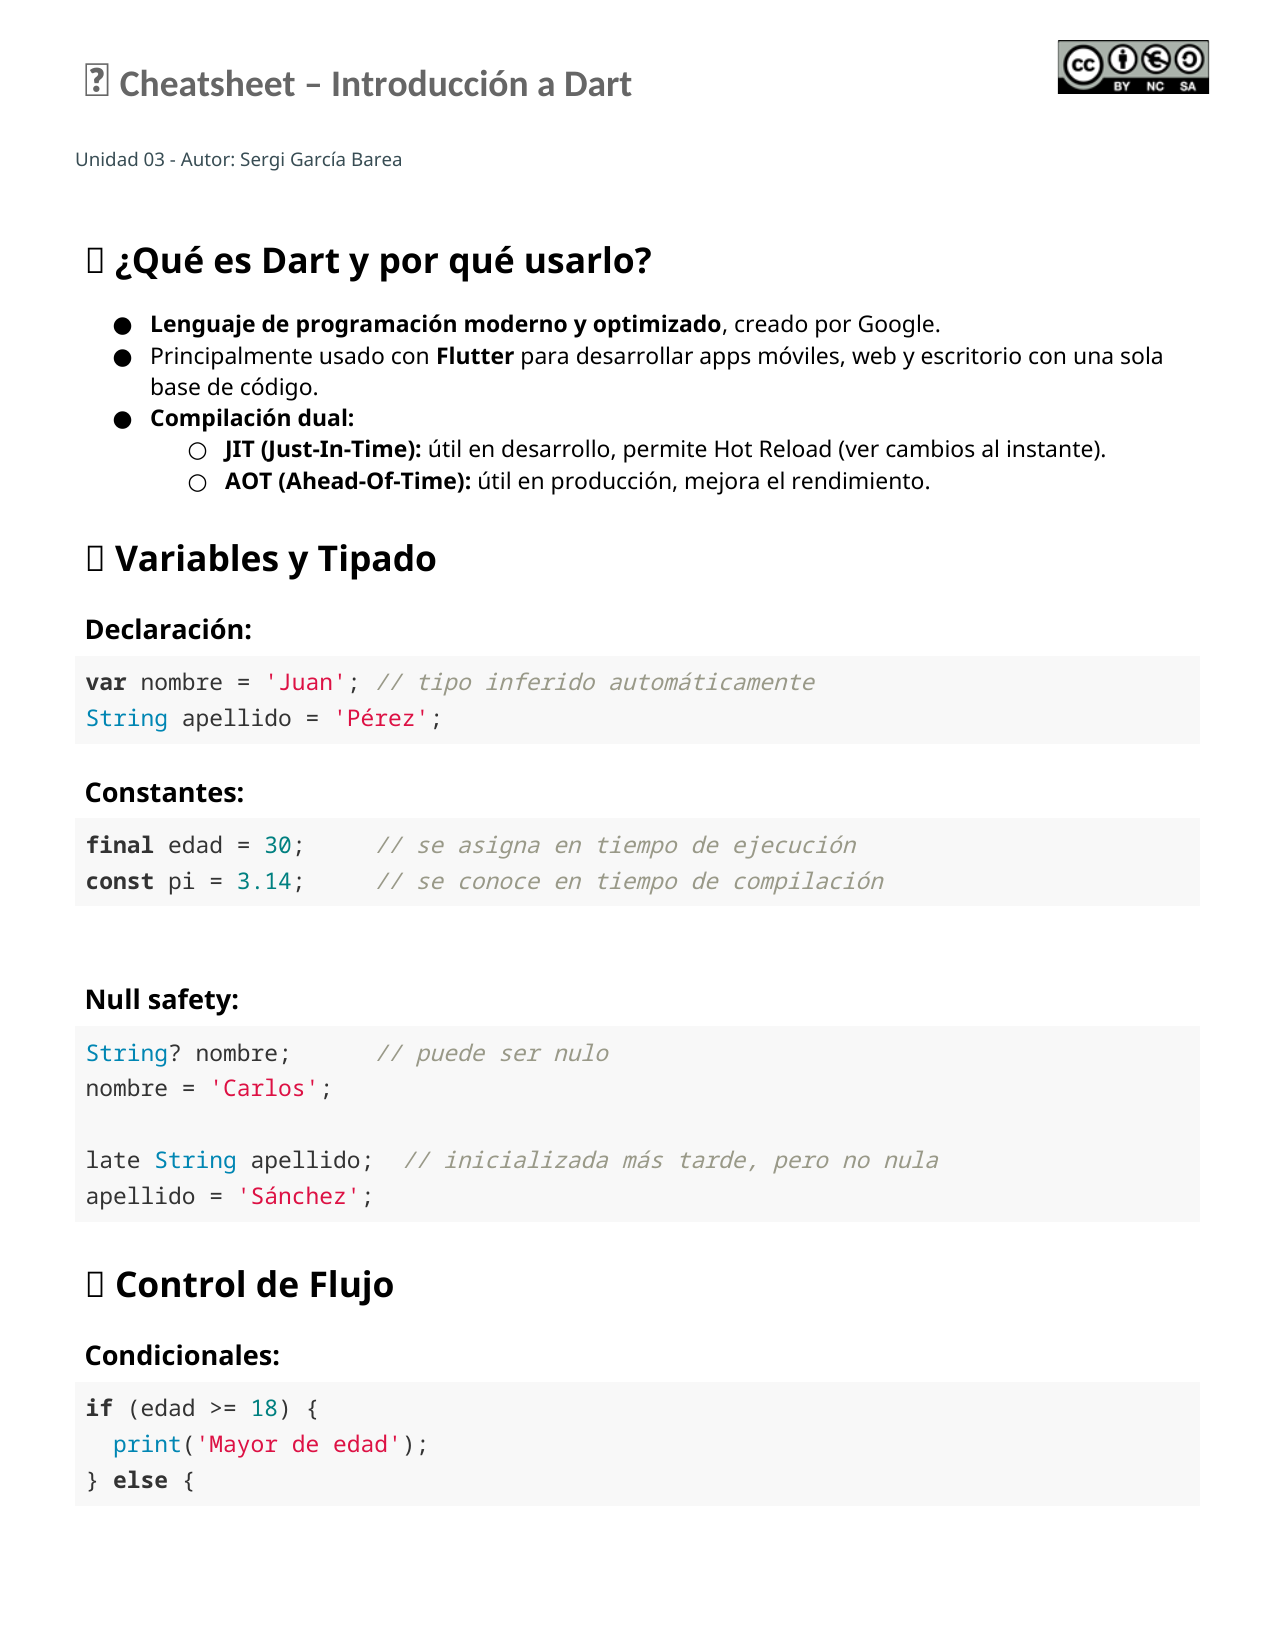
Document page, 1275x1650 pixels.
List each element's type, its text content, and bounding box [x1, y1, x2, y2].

subtitle 🔁 Control de Flujo [84, 1259, 1191, 1308]
list Lenguaje de programación moderno y optimizado, creado por Google. [112, 308, 1200, 339]
list AOT (Ahead-Of-Time): útil en producción, mejora el rendimiento. [187, 464, 1200, 496]
picture [1057, 40, 1210, 94]
list JIT (Just-In-Time): útil en desarrollo, permite Hot Reload (ver cambios al instante). [187, 433, 1200, 464]
subtitle Constantes: [84, 773, 1191, 810]
table_header String? nombre; // puede ser nulo nombre = 'Carlos'; late String apellido; // inicializada más tarde, pero no nula apellido = 'Sánchez'; [75, 1026, 1200, 1222]
list Compilación dual: [112, 402, 1200, 433]
subtitle Null safety: [84, 981, 1191, 1018]
subtitle Condicionales: [84, 1337, 1191, 1374]
table_header if (edad >= 18) { print('Mayor de edad'); } else { [75, 1382, 1200, 1506]
subtitle Declaración: [84, 611, 1191, 648]
subtitle 🚀 ¿Qué es Dart y por qué usarlo? [84, 235, 1191, 283]
table_header var nombre = 'Juan'; // tipo inferido automáticamente String apellido = 'Pérez'; [75, 656, 1200, 744]
list Principalmente usado con Flutter para desarrollar apps móviles, web y escritorio con una sola base de código. [112, 339, 1200, 402]
subtitle 📌 Variables y Tipado [84, 533, 1191, 582]
table_header final edad = 30; // se asigna en tiempo de ejecución const pi = 3.14; // se conoce en tiempo de compilación [75, 818, 1200, 906]
